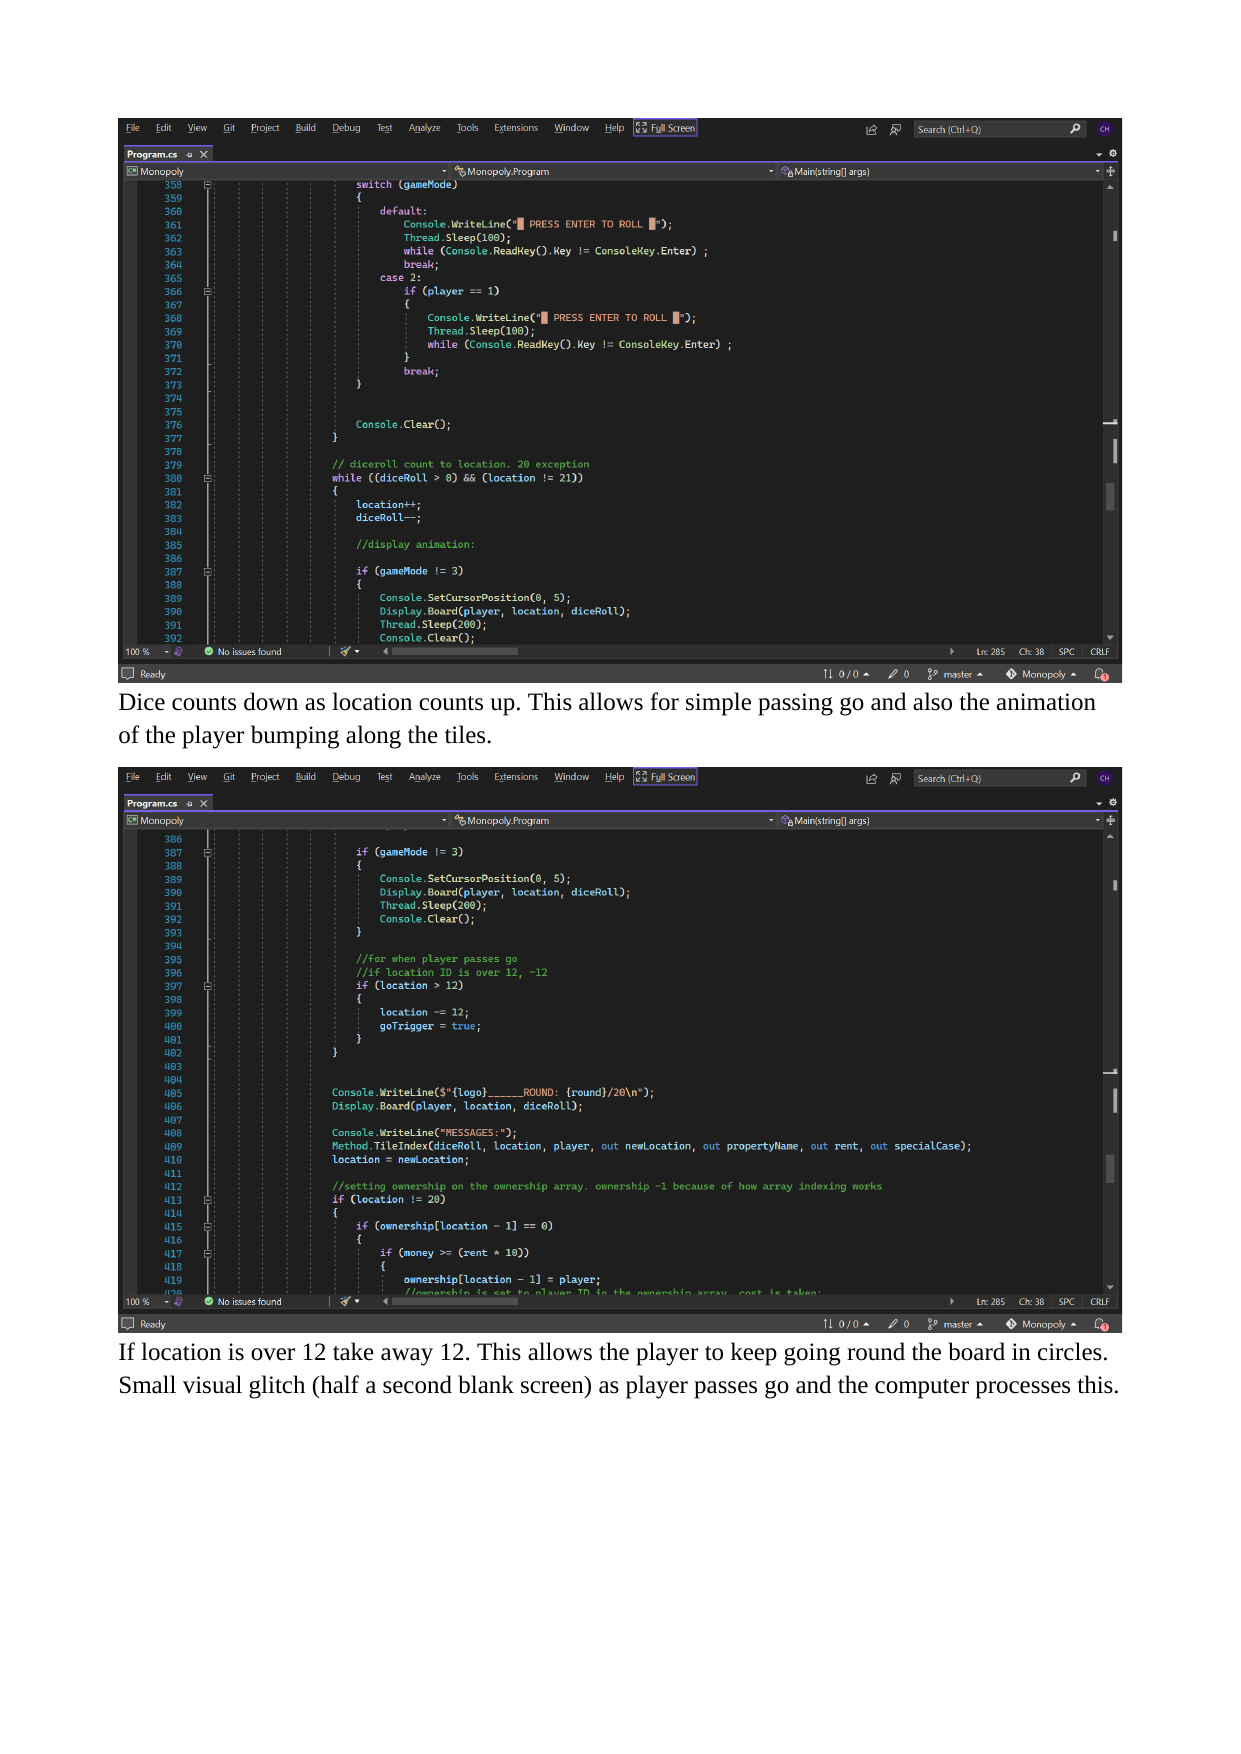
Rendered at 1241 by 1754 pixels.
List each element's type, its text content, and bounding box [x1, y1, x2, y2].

text Dice counts down as location counts up. This allows for simple passing go and also the animation of the player bumping along the tiles. [118, 683, 1122, 749]
picture [118, 118, 1123, 683]
text If location is over 12 take away 12. This allows the player to keep going round the board in circles. Small visual glitch (half a second blank screen) as player passes go and the computer processes this. [118, 1333, 1122, 1398]
picture [118, 767, 1123, 1333]
